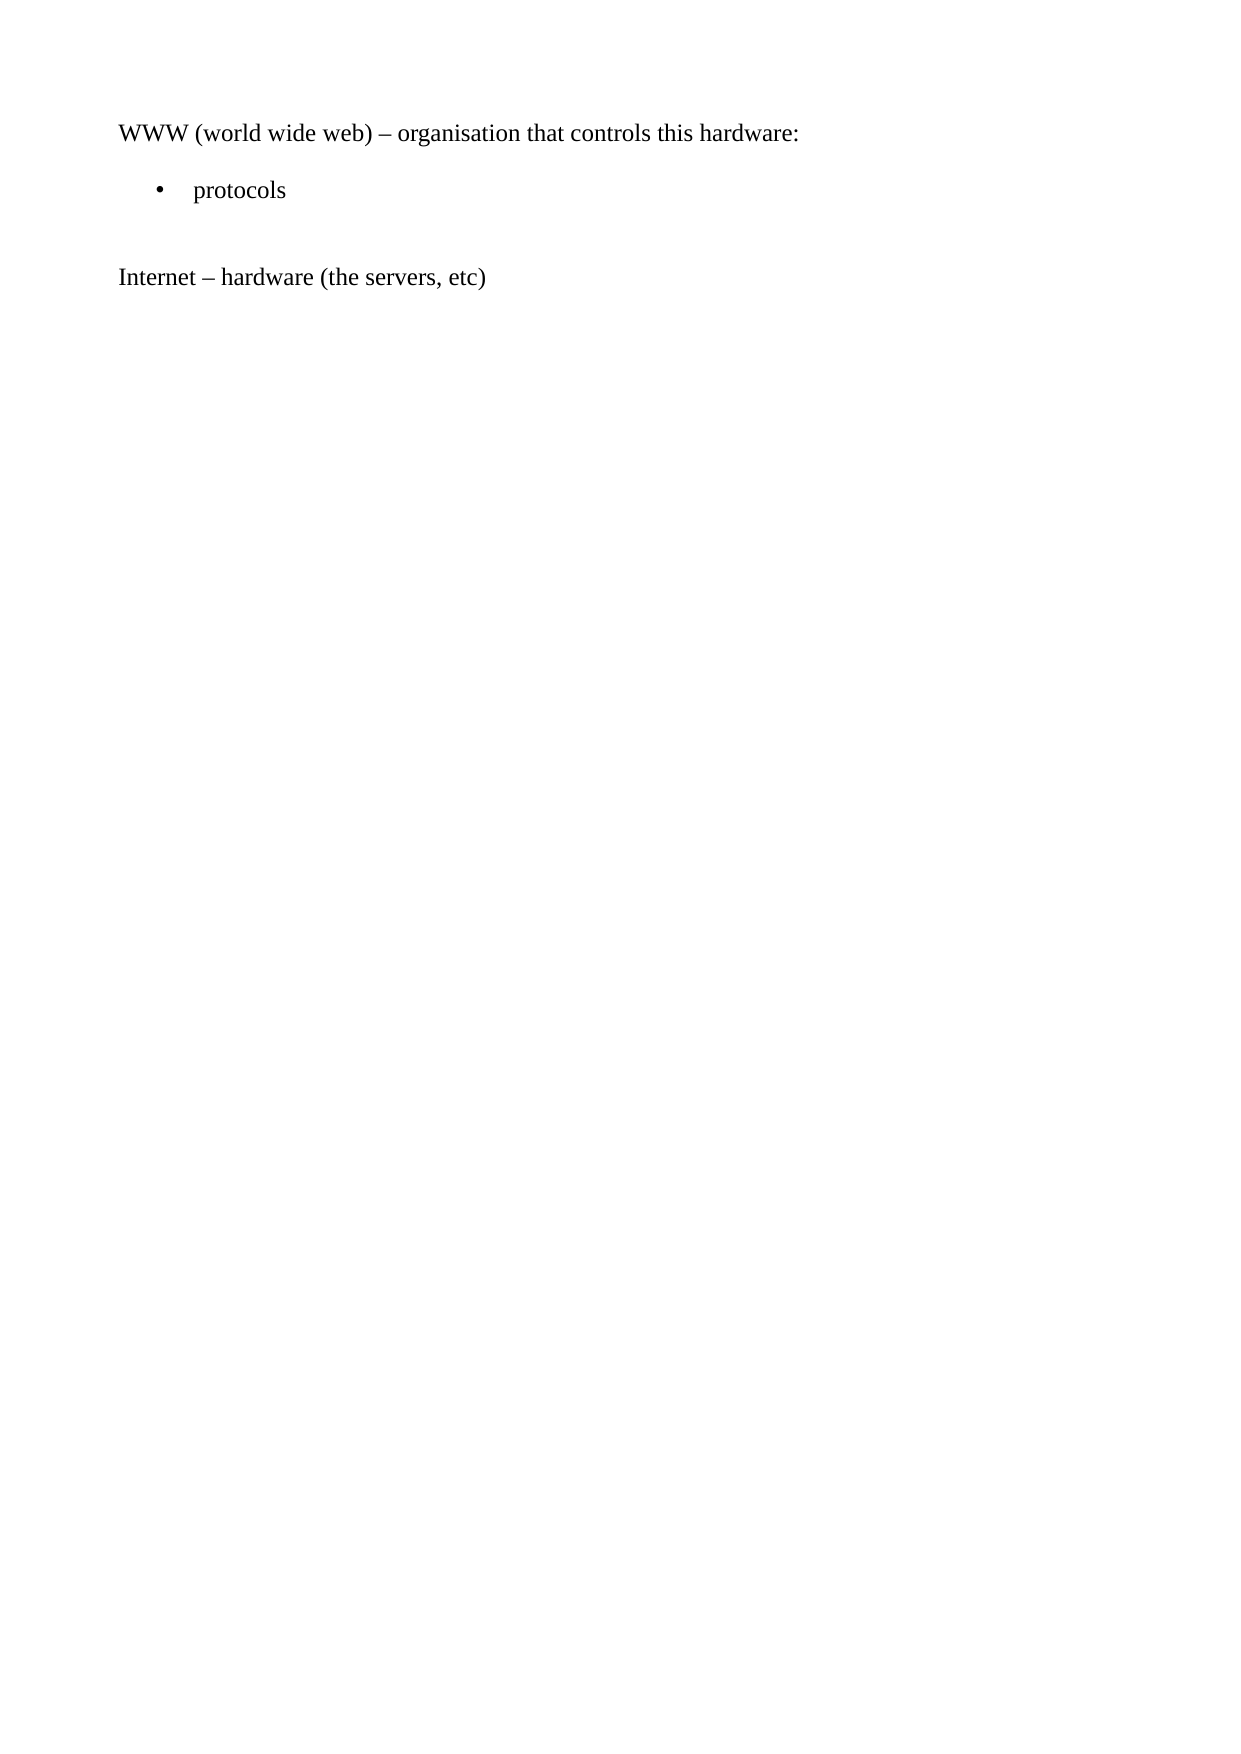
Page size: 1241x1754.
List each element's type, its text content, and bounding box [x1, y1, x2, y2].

text WWW (world wide web) – organisation that controls this hardware: [118, 118, 1122, 147]
text Internet – hardware (the servers, etc) [118, 262, 1122, 291]
list protocols [156, 176, 1122, 204]
